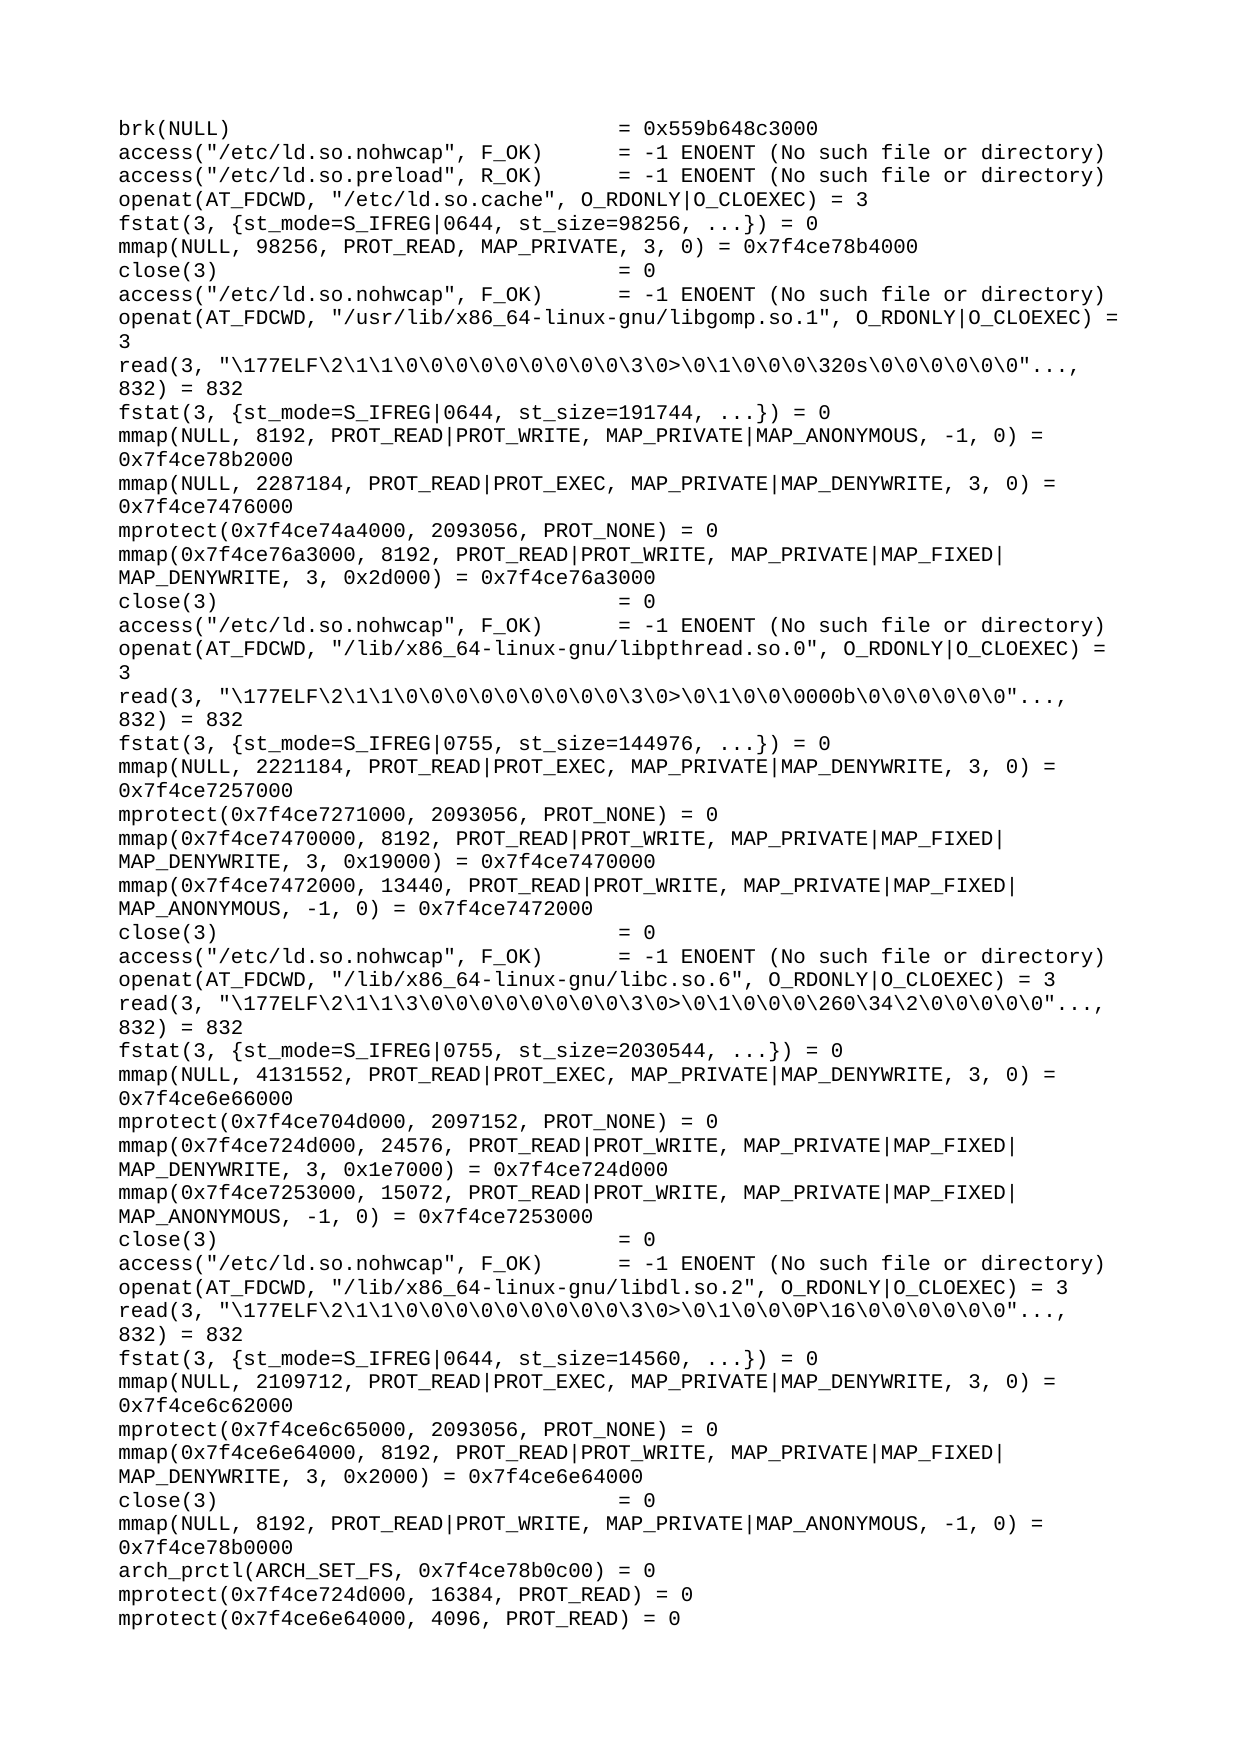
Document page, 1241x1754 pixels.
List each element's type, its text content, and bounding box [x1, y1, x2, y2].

text openat(AT_FDCWD, "/lib/x86_64-linux-gnu/libc.so.6", O_RDONLY|O_CLOEXEC) = 3 [118, 969, 1122, 993]
text close(3) = 0 [118, 922, 1122, 946]
text mprotect(0x7f4ce6c65000, 2093056, PROT_NONE) = 0 [118, 1419, 1122, 1442]
text close(3) = 0 [118, 591, 1122, 615]
text mmap(NULL, 8192, PROT_READ|PROT_WRITE, MAP_PRIVATE|MAP_ANONYMOUS, -1, 0) = 0x7f4ce78b0000 [118, 1513, 1122, 1561]
text access("/etc/ld.so.nohwcap", F_OK) = -1 ENOENT (No such file or directory) [118, 142, 1122, 165]
text mmap(0x7f4ce7253000, 15072, PROT_READ|PROT_WRITE, MAP_PRIVATE|MAP_FIXED|MAP_ANONYMOUS, -1, 0) = 0x7f4ce7253000 [118, 1182, 1122, 1229]
text close(3) = 0 [118, 260, 1122, 284]
text mmap(0x7f4ce7470000, 8192, PROT_READ|PROT_WRITE, MAP_PRIVATE|MAP_FIXED|MAP_DENYWRITE, 3, 0x19000) = 0x7f4ce7470000 [118, 827, 1122, 875]
text mmap(NULL, 2221184, PROT_READ|PROT_EXEC, MAP_PRIVATE|MAP_DENYWRITE, 3, 0) = 0x7f4ce7257000 [118, 757, 1122, 804]
text fstat(3, {st_mode=S_IFREG|0644, st_size=191744, ...}) = 0 [118, 402, 1122, 426]
text openat(AT_FDCWD, "/etc/ld.so.cache", O_RDONLY|O_CLOEXEC) = 3 [118, 189, 1122, 213]
text fstat(3, {st_mode=S_IFREG|0755, st_size=144976, ...}) = 0 [118, 733, 1122, 757]
text fstat(3, {st_mode=S_IFREG|0755, st_size=2030544, ...}) = 0 [118, 1040, 1122, 1064]
text access("/etc/ld.so.nohwcap", F_OK) = -1 ENOENT (No such file or directory) [118, 946, 1122, 969]
text close(3) = 0 [118, 1229, 1122, 1253]
text mprotect(0x7f4ce6e64000, 4096, PROT_READ) = 0 [118, 1608, 1122, 1631]
text access("/etc/ld.so.nohwcap", F_OK) = -1 ENOENT (No such file or directory) [118, 615, 1122, 638]
text brk(NULL) = 0x559b648c3000 [118, 118, 1122, 142]
text openat(AT_FDCWD, "/usr/lib/x86_64-linux-gnu/libgomp.so.1", O_RDONLY|O_CLOEXEC) = 3 [118, 307, 1122, 354]
text mprotect(0x7f4ce704d000, 2097152, PROT_NONE) = 0 [118, 1111, 1122, 1135]
text access("/etc/ld.so.nohwcap", F_OK) = -1 ENOENT (No such file or directory) [118, 284, 1122, 307]
text openat(AT_FDCWD, "/lib/x86_64-linux-gnu/libpthread.so.0", O_RDONLY|O_CLOEXEC) = 3 [118, 638, 1122, 686]
text arch_prctl(ARCH_SET_FS, 0x7f4ce78b0c00) = 0 [118, 1561, 1122, 1584]
text mmap(0x7f4ce724d000, 24576, PROT_READ|PROT_WRITE, MAP_PRIVATE|MAP_FIXED|MAP_DENYWRITE, 3, 0x1e7000) = 0x7f4ce724d000 [118, 1135, 1122, 1182]
text openat(AT_FDCWD, "/lib/x86_64-linux-gnu/libdl.so.2", O_RDONLY|O_CLOEXEC) = 3 [118, 1277, 1122, 1300]
text fstat(3, {st_mode=S_IFREG|0644, st_size=14560, ...}) = 0 [118, 1348, 1122, 1371]
text mmap(NULL, 2287184, PROT_READ|PROT_EXEC, MAP_PRIVATE|MAP_DENYWRITE, 3, 0) = 0x7f4ce7476000 [118, 473, 1122, 520]
text read(3, "\177ELF\2\1\1\0\0\0\0\0\0\0\0\0\3\0>\0\1\0\0\0\320s\0\0\0\0\0\0"..., 832) = 832 [118, 354, 1122, 402]
text close(3) = 0 [118, 1489, 1122, 1513]
text mmap(NULL, 2109712, PROT_READ|PROT_EXEC, MAP_PRIVATE|MAP_DENYWRITE, 3, 0) = 0x7f4ce6c62000 [118, 1371, 1122, 1419]
text mprotect(0x7f4ce7271000, 2093056, PROT_NONE) = 0 [118, 804, 1122, 827]
text mmap(0x7f4ce6e64000, 8192, PROT_READ|PROT_WRITE, MAP_PRIVATE|MAP_FIXED|MAP_DENYWRITE, 3, 0x2000) = 0x7f4ce6e64000 [118, 1442, 1122, 1489]
text access("/etc/ld.so.nohwcap", F_OK) = -1 ENOENT (No such file or directory) [118, 1253, 1122, 1277]
text mprotect(0x7f4ce74a4000, 2093056, PROT_NONE) = 0 [118, 520, 1122, 544]
text read(3, "\177ELF\2\1\1\0\0\0\0\0\0\0\0\0\3\0>\0\1\0\0\0000b\0\0\0\0\0\0"..., 832) = 832 [118, 686, 1122, 733]
text mmap(NULL, 8192, PROT_READ|PROT_WRITE, MAP_PRIVATE|MAP_ANONYMOUS, -1, 0) = 0x7f4ce78b2000 [118, 426, 1122, 473]
text mmap(0x7f4ce7472000, 13440, PROT_READ|PROT_WRITE, MAP_PRIVATE|MAP_FIXED|MAP_ANONYMOUS, -1, 0) = 0x7f4ce7472000 [118, 875, 1122, 922]
text read(3, "\177ELF\2\1\1\3\0\0\0\0\0\0\0\0\3\0>\0\1\0\0\0\260\34\2\0\0\0\0\0"..., 832) = 832 [118, 993, 1122, 1040]
text mmap(NULL, 98256, PROT_READ, MAP_PRIVATE, 3, 0) = 0x7f4ce78b4000 [118, 236, 1122, 260]
text mmap(0x7f4ce76a3000, 8192, PROT_READ|PROT_WRITE, MAP_PRIVATE|MAP_FIXED|MAP_DENYWRITE, 3, 0x2d000) = 0x7f4ce76a3000 [118, 544, 1122, 591]
text fstat(3, {st_mode=S_IFREG|0644, st_size=98256, ...}) = 0 [118, 213, 1122, 236]
text read(3, "\177ELF\2\1\1\0\0\0\0\0\0\0\0\0\3\0>\0\1\0\0\0P\16\0\0\0\0\0\0"..., 832) = 832 [118, 1300, 1122, 1348]
text mmap(NULL, 4131552, PROT_READ|PROT_EXEC, MAP_PRIVATE|MAP_DENYWRITE, 3, 0) = 0x7f4ce6e66000 [118, 1064, 1122, 1111]
text mprotect(0x7f4ce724d000, 16384, PROT_READ) = 0 [118, 1584, 1122, 1608]
text access("/etc/ld.so.preload", R_OK) = -1 ENOENT (No such file or directory) [118, 165, 1122, 189]
